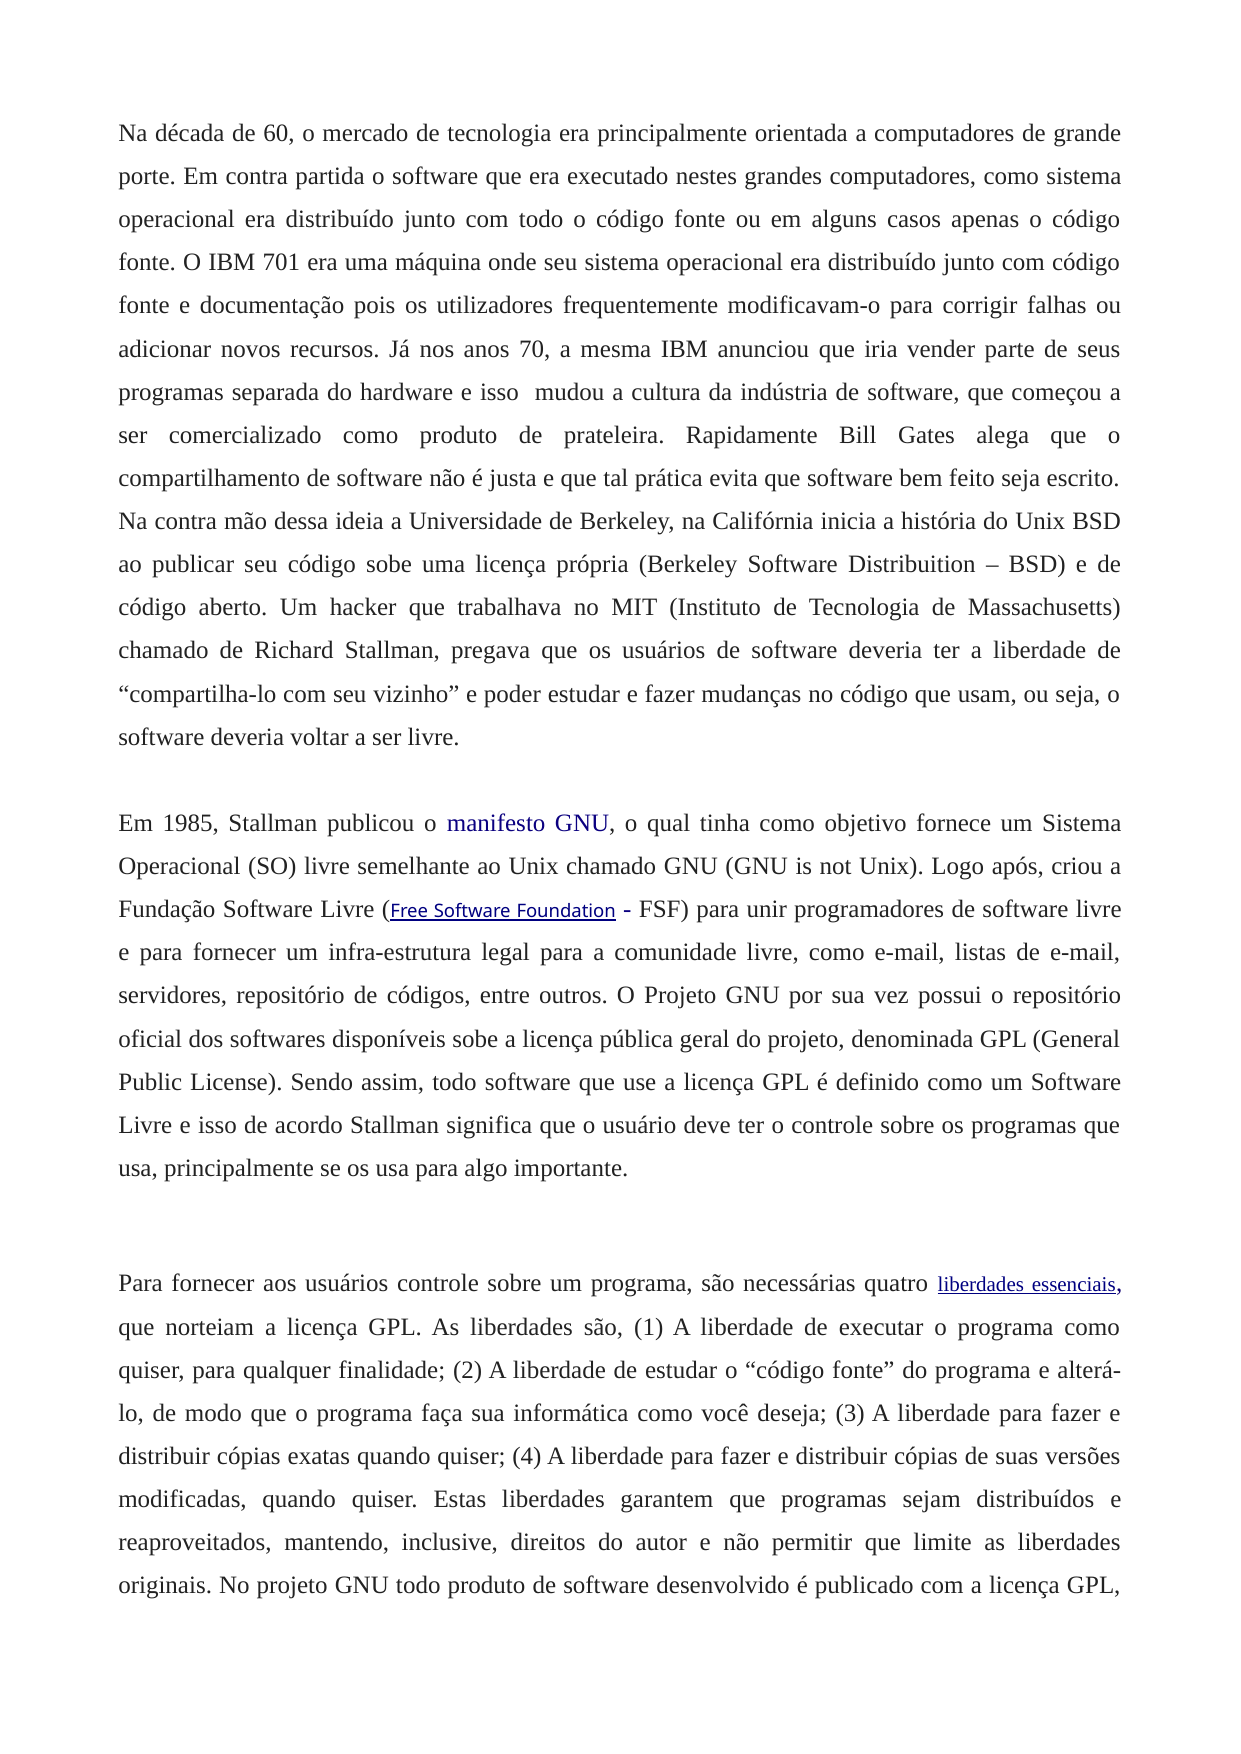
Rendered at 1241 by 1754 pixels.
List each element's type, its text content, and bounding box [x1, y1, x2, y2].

text Em 1985, Stallman publicou o manifesto GNU, o qual tinha como objetivo fornece um Sistema Operacional (SO) livre semelhante ao Unix chamado GNU (GNU is not Unix). Logo após, criou a Fundação Software Livre (Free Software Foundation - FSF) para unir programadores de software livre e para fornecer um infra-estrutura legal para a comunidade livre, como e-mail, listas de e-mail, servidores, repositório de códigos, entre outros. O Projeto GNU por sua vez possui o repositório oficial dos softwares disponíveis sobe a licença pública geral do projeto, denominada GPL (General Public License). Sendo assim, todo software que use a licença GPL é definido como um Software Livre e isso de acordo Stallman significa que o usuário deve ter o controle sobre os programas que usa, principalmente se os usa para algo importante. [118, 808, 1122, 1182]
text Na década de 60, o mercado de tecnologia era principalmente orientada a computadores de grande porte. Em contra partida o software que era executado nestes grandes computadores, como sistema operacional era distribuído junto com todo o código fonte ou em alguns casos apenas o código fonte. O IBM 701 era uma máquina onde seu sistema operacional era distribuído junto com código fonte e documentação pois os utilizadores frequentemente modificavam-o para corrigir falhas ou adicionar novos recursos. Já nos anos 70, a mesma IBM anunciou que iria vender parte de seus programas separada do hardware e isso mudou a cultura da indústria de software, que começou a ser comercializado como produto de prateleira. Rapidamente Bill Gates alega que o compartilhamento de software não é justa e que tal prática evita que software bem feito seja escrito. Na contra mão dessa ideia a Universidade de Berkeley, na Califórnia inicia a história do Unix BSD ao publicar seu código sobe uma licença própria (Berkeley Software Distribuition – BSD) e de código aberto. Um hacker que trabalhava no MIT (Instituto de Tecnologia de Massachusetts) chamado de Richard Stallman, pregava que os usuários de software deveria ter a liberdade de “compartilha-lo com seu vizinho” e poder estudar e fazer mudanças no código que usam, ou seja, o software deveria voltar a ser livre. [118, 118, 1122, 751]
text Para fornecer aos usuários controle sobre um programa, são necessárias quatro liberdades essenciais, que norteiam a licença GPL. As liberdades são, (1) A liberdade de executar o programa como quiser, para qualquer finalidade; (2) A liberdade de estudar o “código fonte” do programa e alterá-lo, de modo que o programa faça sua informática como você deseja; (3) A liberdade para fazer e distribuir cópias exatas quando quiser; (4) A liberdade para fazer e distribuir cópias de suas versões modificadas, quando quiser. Estas liberdades garantem que programas sejam distribuídos e reaproveitados, mantendo, inclusive, direitos do autor e não permitir que limite as liberdades originais. No projeto GNU todo produto de software desenvolvido é publicado com a licença GPL, [118, 1268, 1122, 1599]
